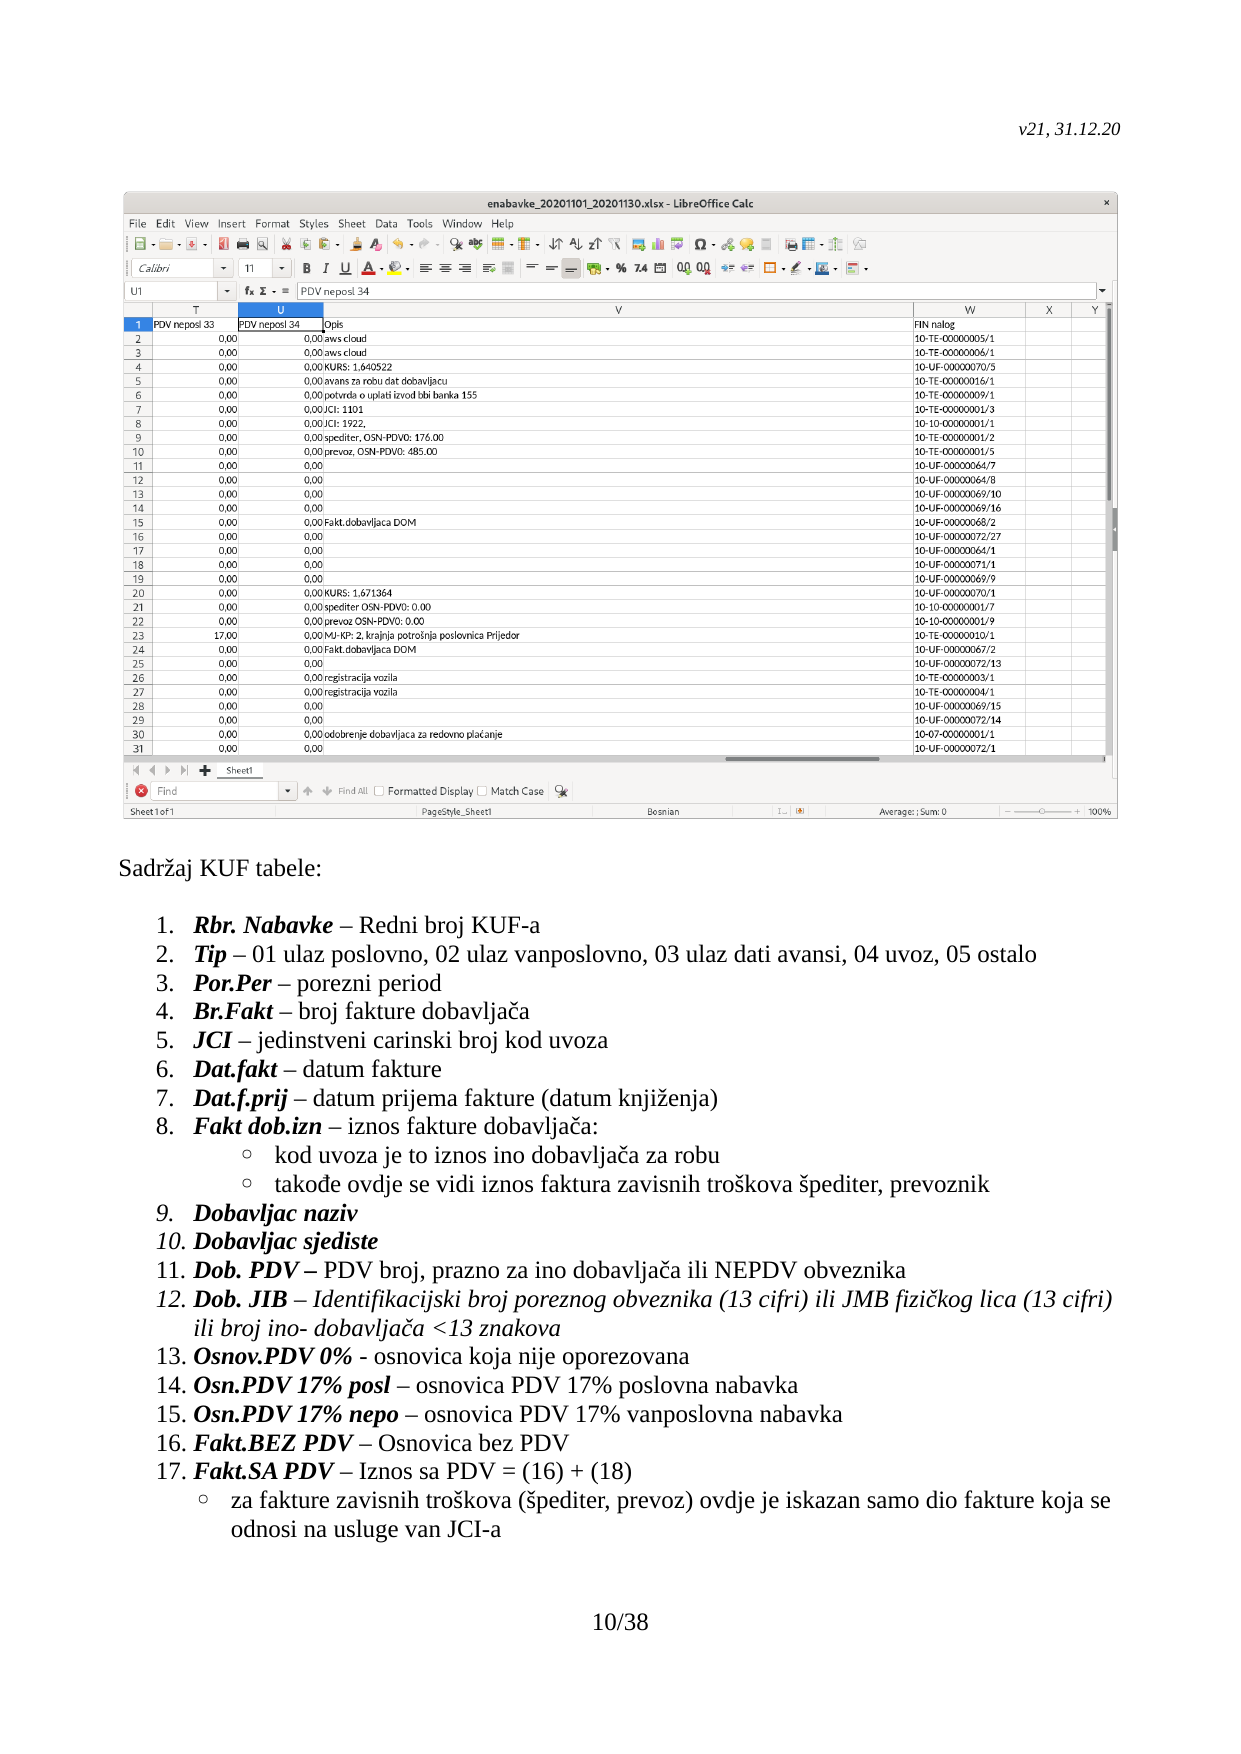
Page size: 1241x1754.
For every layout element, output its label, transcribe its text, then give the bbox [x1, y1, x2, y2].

list Br.Fakt – broj fakture dobavljača [156, 996, 1122, 1025]
picture [118, 187, 1123, 824]
text Sadržaj KUF tabele: [118, 853, 1122, 881]
list JCI – jedinstveni carinski broj kod uvoza [156, 1025, 1122, 1054]
list Dobavljac naziv [156, 1198, 1122, 1226]
list Fakt dob.izn – iznos fakture dobavljača: [156, 1111, 1122, 1140]
list Rbr. Nabavke – Redni broj KUF-a [156, 910, 1122, 939]
list Dobavljac sjediste [156, 1226, 1122, 1255]
list Por.Per – porezni period [156, 968, 1122, 996]
list Osnov.PDV 0% - osnovica koja nije oporezovana [156, 1341, 1122, 1370]
list Tip – 01 ulaz poslovno, 02 ulaz vanposlovno, 03 ulaz dati avansi, 04 uvoz, 05 ostalo [156, 939, 1122, 968]
list takođe ovdje se vidi iznos faktura zavisnih troškova špediter, prevoznik [237, 1169, 1122, 1198]
list Dat.fakt – datum fakture [156, 1054, 1122, 1083]
list kod uvoza je to iznos ino dobavljača za robu [237, 1140, 1122, 1169]
list Dob. JIB – Identifikacijski broj poreznog obveznika (13 cifri) ili JMB fizičkog lica (13 cifri) ili broj ino- dobavljača <13 znakova [156, 1284, 1122, 1341]
list Fakt.SA PDV – Iznos sa PDV = (16) + (18) [156, 1456, 1122, 1485]
list Osn.PDV 17% posl – osnovica PDV 17% poslovna nabavka [156, 1370, 1122, 1399]
list za fakture zavisnih troškova (špediter, prevoz) ovdje je iskazan samo dio fakture koja se odnosi na usluge van JCI-a [193, 1485, 1122, 1543]
list Fakt.BEZ PDV – Osnovica bez PDV [156, 1428, 1122, 1456]
list Dat.f.prij – datum prijema fakture (datum knjiženja) [156, 1083, 1122, 1111]
list Dob. PDV – PDV broj, prazno za ino dobavljača ili NEPDV obveznika [156, 1255, 1122, 1284]
list Osn.PDV 17% nepo – osnovica PDV 17% vanposlovna nabavka [156, 1399, 1122, 1428]
